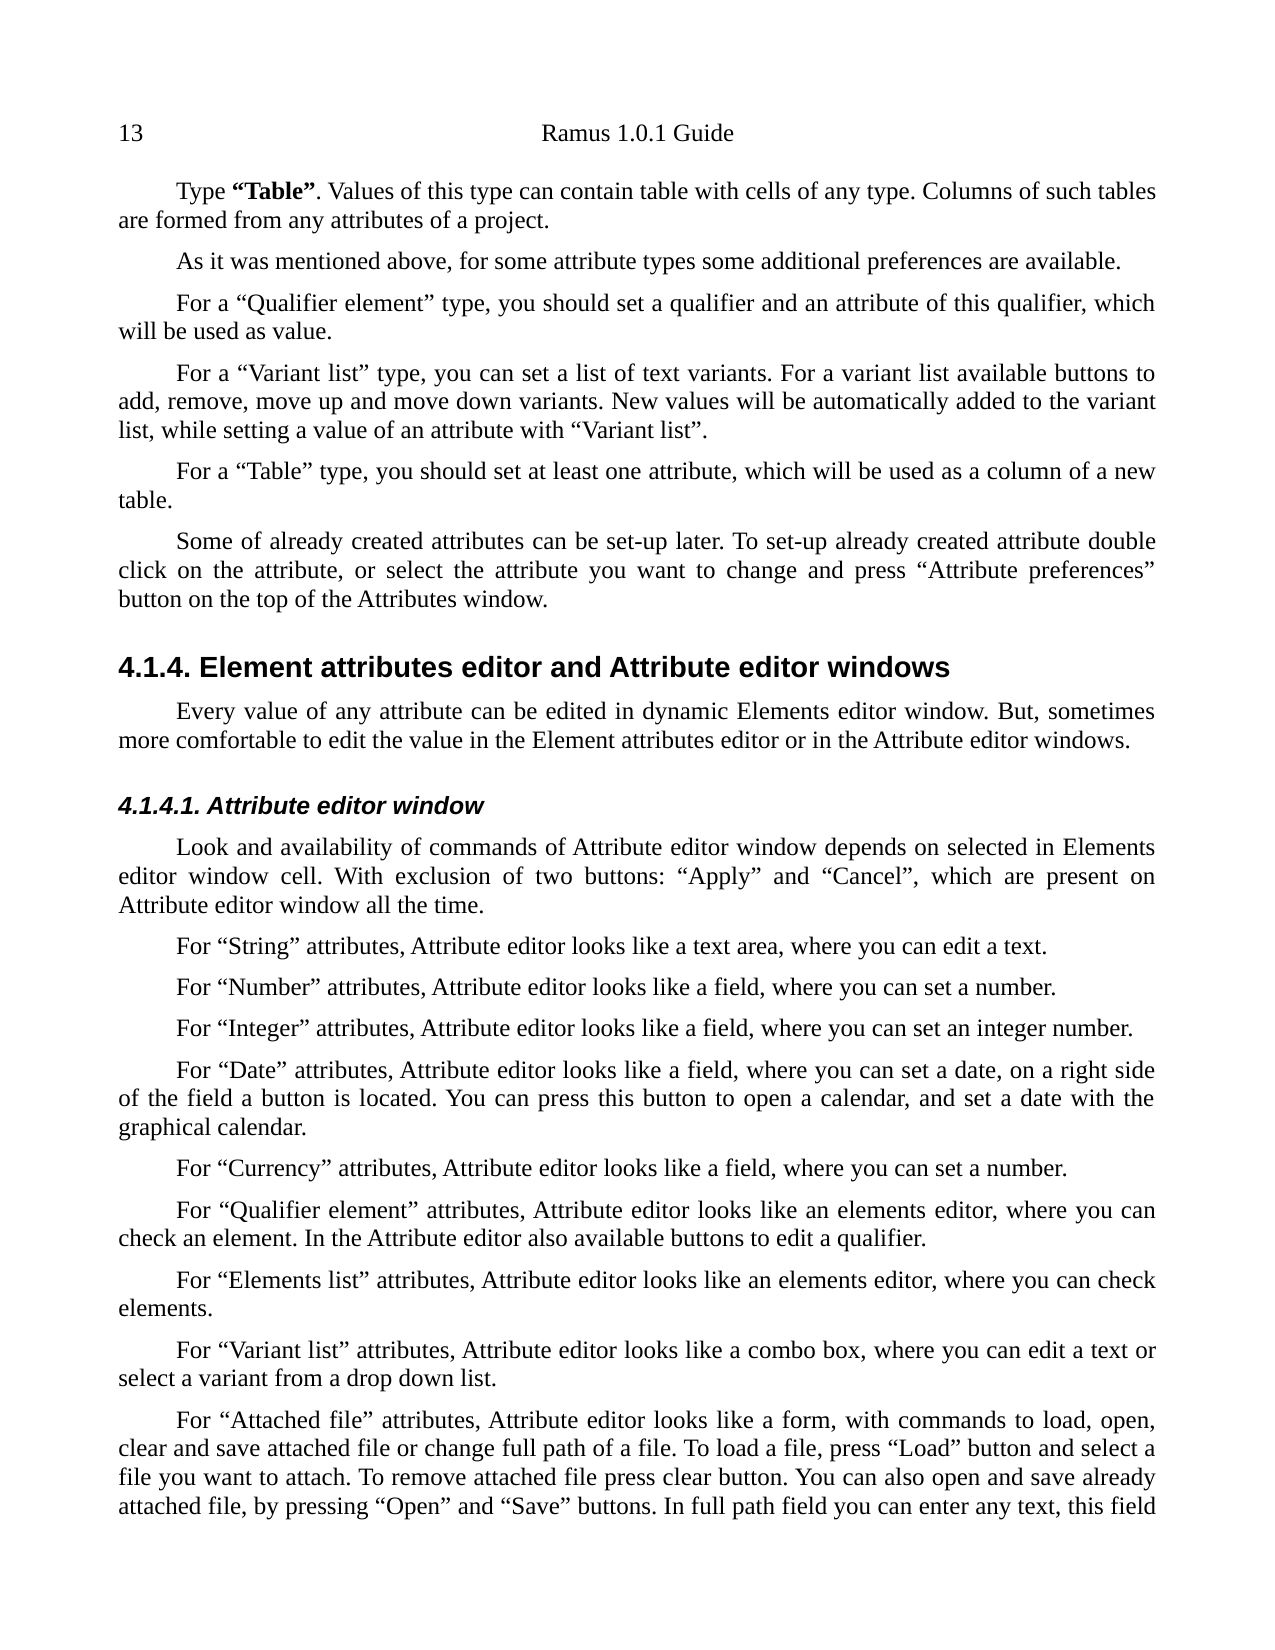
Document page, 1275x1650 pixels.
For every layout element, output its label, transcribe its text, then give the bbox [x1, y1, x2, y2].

text For “Qualifier element” attributes, Attribute editor looks like an elements editor, where you can check an element. In the Attribute editor also available buttons to edit a qualifier. [118, 1195, 1157, 1252]
text For “Number” attributes, Attribute editor looks like a field, where you can set a number. [118, 972, 1157, 1001]
text Every value of any attribute can be edited in dynamic Elements editor window. But, sometimes more comfortable to edit the value in the Element attributes editor or in the Attribute editor windows. [118, 696, 1157, 754]
text For “Elements list” attributes, Attribute editor looks like an elements editor, where you can check elements. [118, 1265, 1157, 1322]
text Type “Table”. Values of this type can contain table with cells of any type. Columns of such tables are formed from any attributes of a project. [118, 176, 1157, 234]
text As it was mentioned above, for some attribute types some additional preferences are available. [118, 246, 1157, 275]
text Look and availability of commands of Attribute editor window depends on selected in Elements editor window cell. With exclusion of two buttons: “Apply” and “Cancel”, which are present on Attribute editor window all the time. [118, 832, 1157, 918]
text For “Variant list” attributes, Attribute editor looks like a combo box, where you can edit a text or select a variant from a drop down list. [118, 1335, 1157, 1392]
text For a “Variant list” type, you can set a list of text variants. For a variant list available buttons to add, remove, move up and move down variants. New values will be automatically added to the variant list, while setting a value of an attribute with “Variant list”. [118, 358, 1157, 444]
text For “String” attributes, Attribute editor looks like a text area, where you can edit a text. [118, 931, 1157, 960]
text For “Currency” attributes, Attribute editor looks like a field, where you can set a number. [118, 1153, 1157, 1182]
subtitle 4.1.4.1. Attribute editor window [118, 791, 1157, 820]
text For a “Qualifier element” type, you should set a qualifier and an attribute of this qualifier, which will be used as value. [118, 288, 1157, 345]
subtitle 4.1.4. Element attributes editor and Attribute editor windows [118, 650, 1157, 684]
text For “Date” attributes, Attribute editor looks like a field, where you can set a date, on a right side of the field a button is located. You can press this button to open a calendar, and set a date with the graphical calendar. [118, 1055, 1157, 1141]
text For a “Table” type, you should set at least one attribute, which will be used as a column of a new table. [118, 456, 1157, 514]
text Some of already created attributes can be set-up later. To set-up already created attribute double click on the attribute, or select the attribute you want to change and press “Attribute preferences” button on the top of the Attributes window. [118, 526, 1157, 613]
text For “Integer” attributes, Attribute editor looks like a field, where you can set an integer number. [118, 1013, 1157, 1042]
text For “Attached file” attributes, Attribute editor looks like a form, with commands to load, open, clear and save attached file or change full path of a file. To load a file, press “Load” button and select a file you want to attach. To remove attached file press clear button. You can also open and save already attached file, by pressing “Open” and “Save” buttons. In full path field you can enter any text, this field [118, 1405, 1157, 1520]
